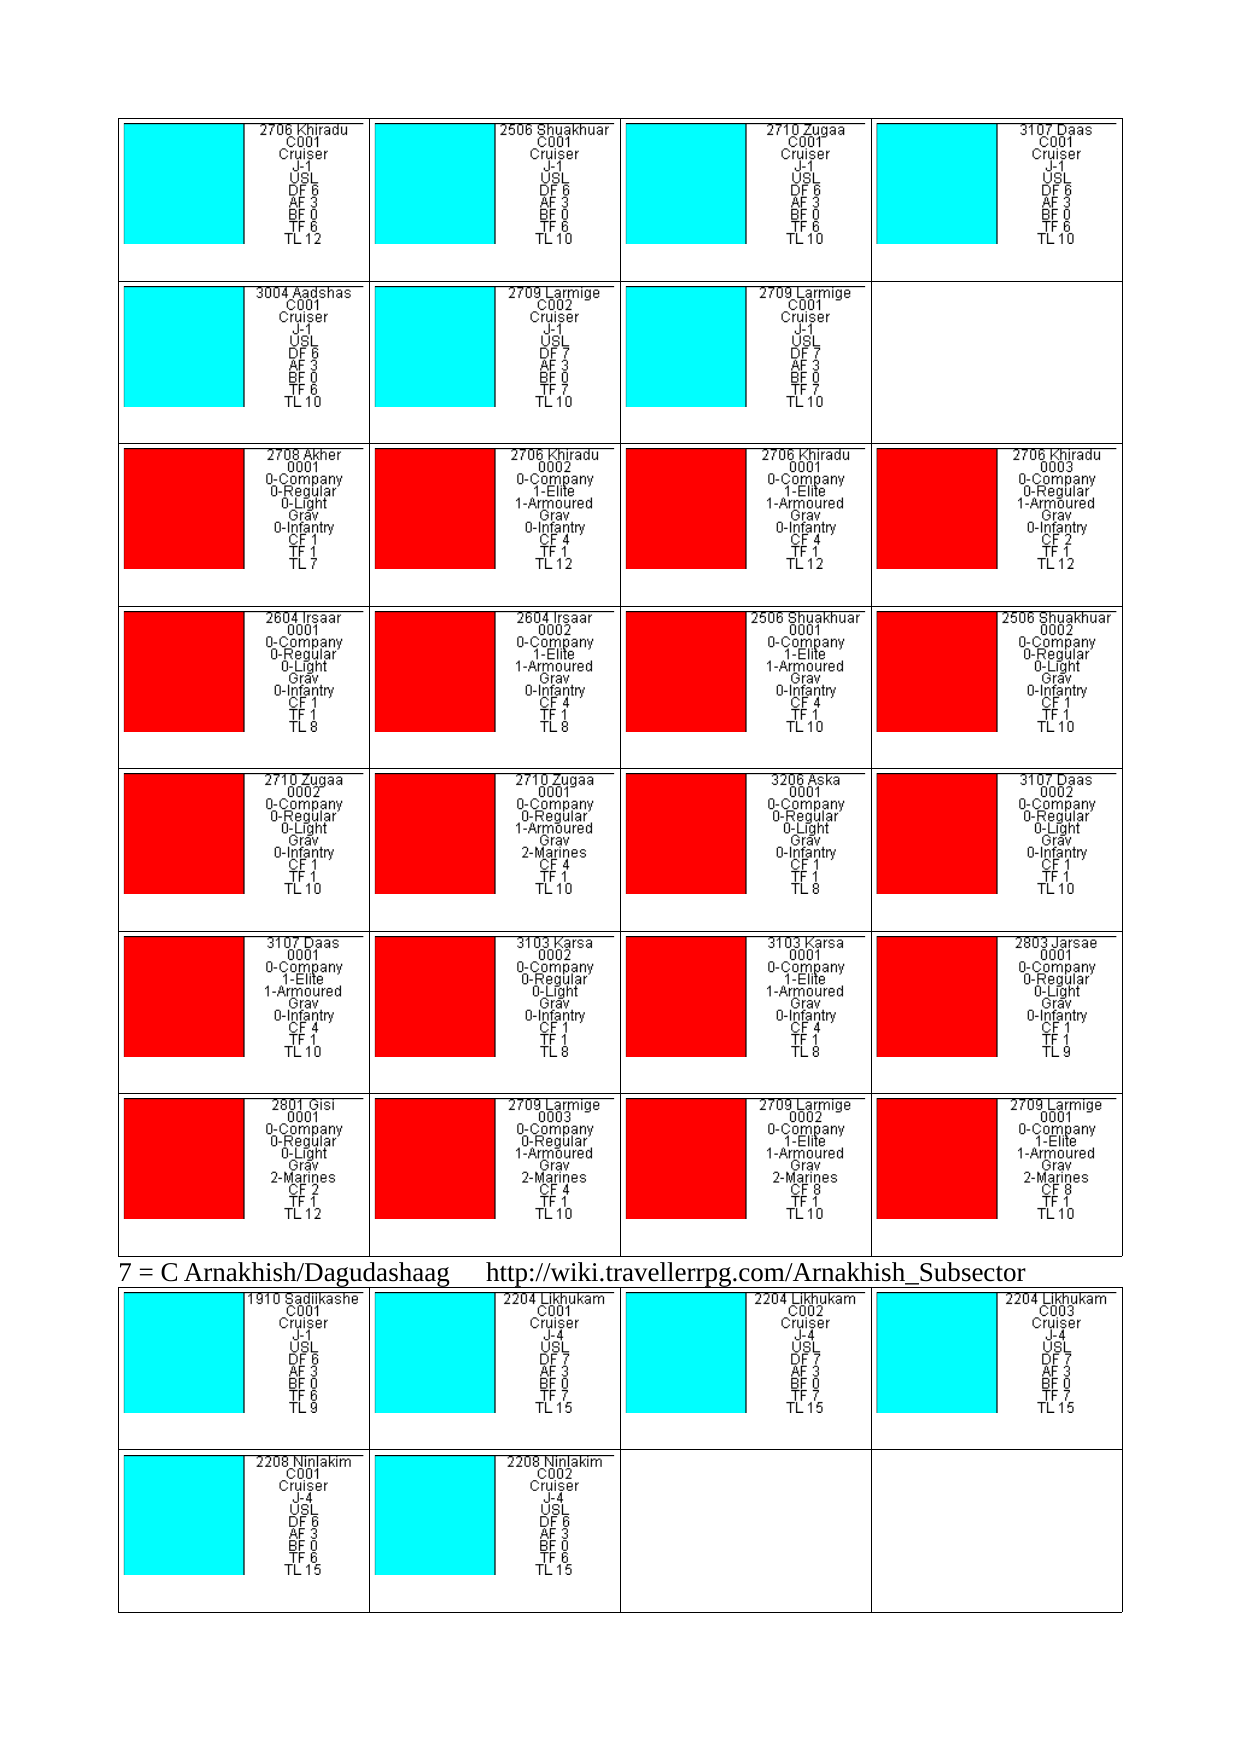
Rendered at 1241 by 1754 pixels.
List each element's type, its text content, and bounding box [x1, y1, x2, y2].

picture [123, 286, 364, 407]
table_header [370, 1413, 620, 1449]
table_cell [621, 1094, 871, 1256]
table_cell [370, 607, 620, 768]
picture [876, 936, 1117, 1057]
picture [374, 1098, 615, 1219]
picture [625, 611, 866, 732]
picture [876, 1292, 1117, 1413]
table_cell [621, 932, 871, 1093]
table_header [370, 1288, 620, 1412]
table_cell [872, 607, 1122, 768]
picture [123, 611, 364, 732]
table_cell [119, 769, 369, 931]
picture [374, 1292, 615, 1413]
picture [876, 611, 1117, 732]
picture [374, 773, 615, 894]
table_cell [119, 282, 369, 443]
picture [123, 448, 364, 569]
picture [625, 286, 866, 407]
table_cell [370, 282, 620, 443]
picture [876, 1098, 1117, 1219]
picture [625, 123, 866, 244]
picture [625, 1098, 866, 1219]
table_cell [119, 607, 369, 768]
table_cell [872, 1450, 1122, 1612]
table_cell [872, 932, 1122, 1093]
picture [625, 773, 866, 894]
table_cell [119, 1450, 369, 1612]
table_header [872, 1413, 1122, 1449]
picture [374, 936, 615, 1057]
table_header [370, 119, 620, 281]
picture [625, 1292, 866, 1413]
picture [876, 448, 1117, 569]
table_cell [119, 932, 369, 1093]
table_cell [370, 932, 620, 1093]
table_header [872, 444, 1122, 606]
table_cell [119, 1094, 369, 1256]
picture [625, 936, 866, 1057]
picture [123, 1098, 364, 1219]
table_header [119, 1413, 369, 1449]
table_cell [621, 1450, 871, 1612]
picture [374, 448, 615, 569]
picture [876, 123, 1117, 244]
table_header [872, 1288, 1122, 1412]
picture [374, 1455, 615, 1575]
picture [123, 123, 364, 244]
table_header [119, 444, 369, 606]
picture [625, 448, 866, 569]
table_cell [872, 282, 1122, 443]
table_header [872, 119, 1122, 281]
picture [374, 286, 615, 407]
table_header [119, 1288, 369, 1412]
table_header [621, 1288, 871, 1412]
picture [123, 1292, 364, 1413]
picture [123, 1455, 364, 1575]
table_cell [872, 769, 1122, 931]
table_cell [370, 1094, 620, 1256]
table_header [621, 1413, 871, 1449]
picture [123, 773, 364, 894]
table_header [119, 119, 369, 281]
picture [876, 773, 1117, 894]
table_header [621, 119, 871, 281]
table_cell [621, 282, 871, 443]
table_cell [872, 1094, 1122, 1256]
table_cell [370, 769, 620, 931]
table_cell [621, 607, 871, 768]
picture [374, 611, 615, 732]
table_header [621, 444, 871, 606]
table_header [370, 444, 620, 606]
table_cell [621, 769, 871, 931]
picture [374, 123, 615, 244]
picture [123, 936, 364, 1057]
text 7 = C Arnakhish/Dagudashaag http://wiki.travellerrpg.com/Arnakhish_Subsector [118, 1257, 1122, 1287]
table_cell [370, 1450, 620, 1612]
